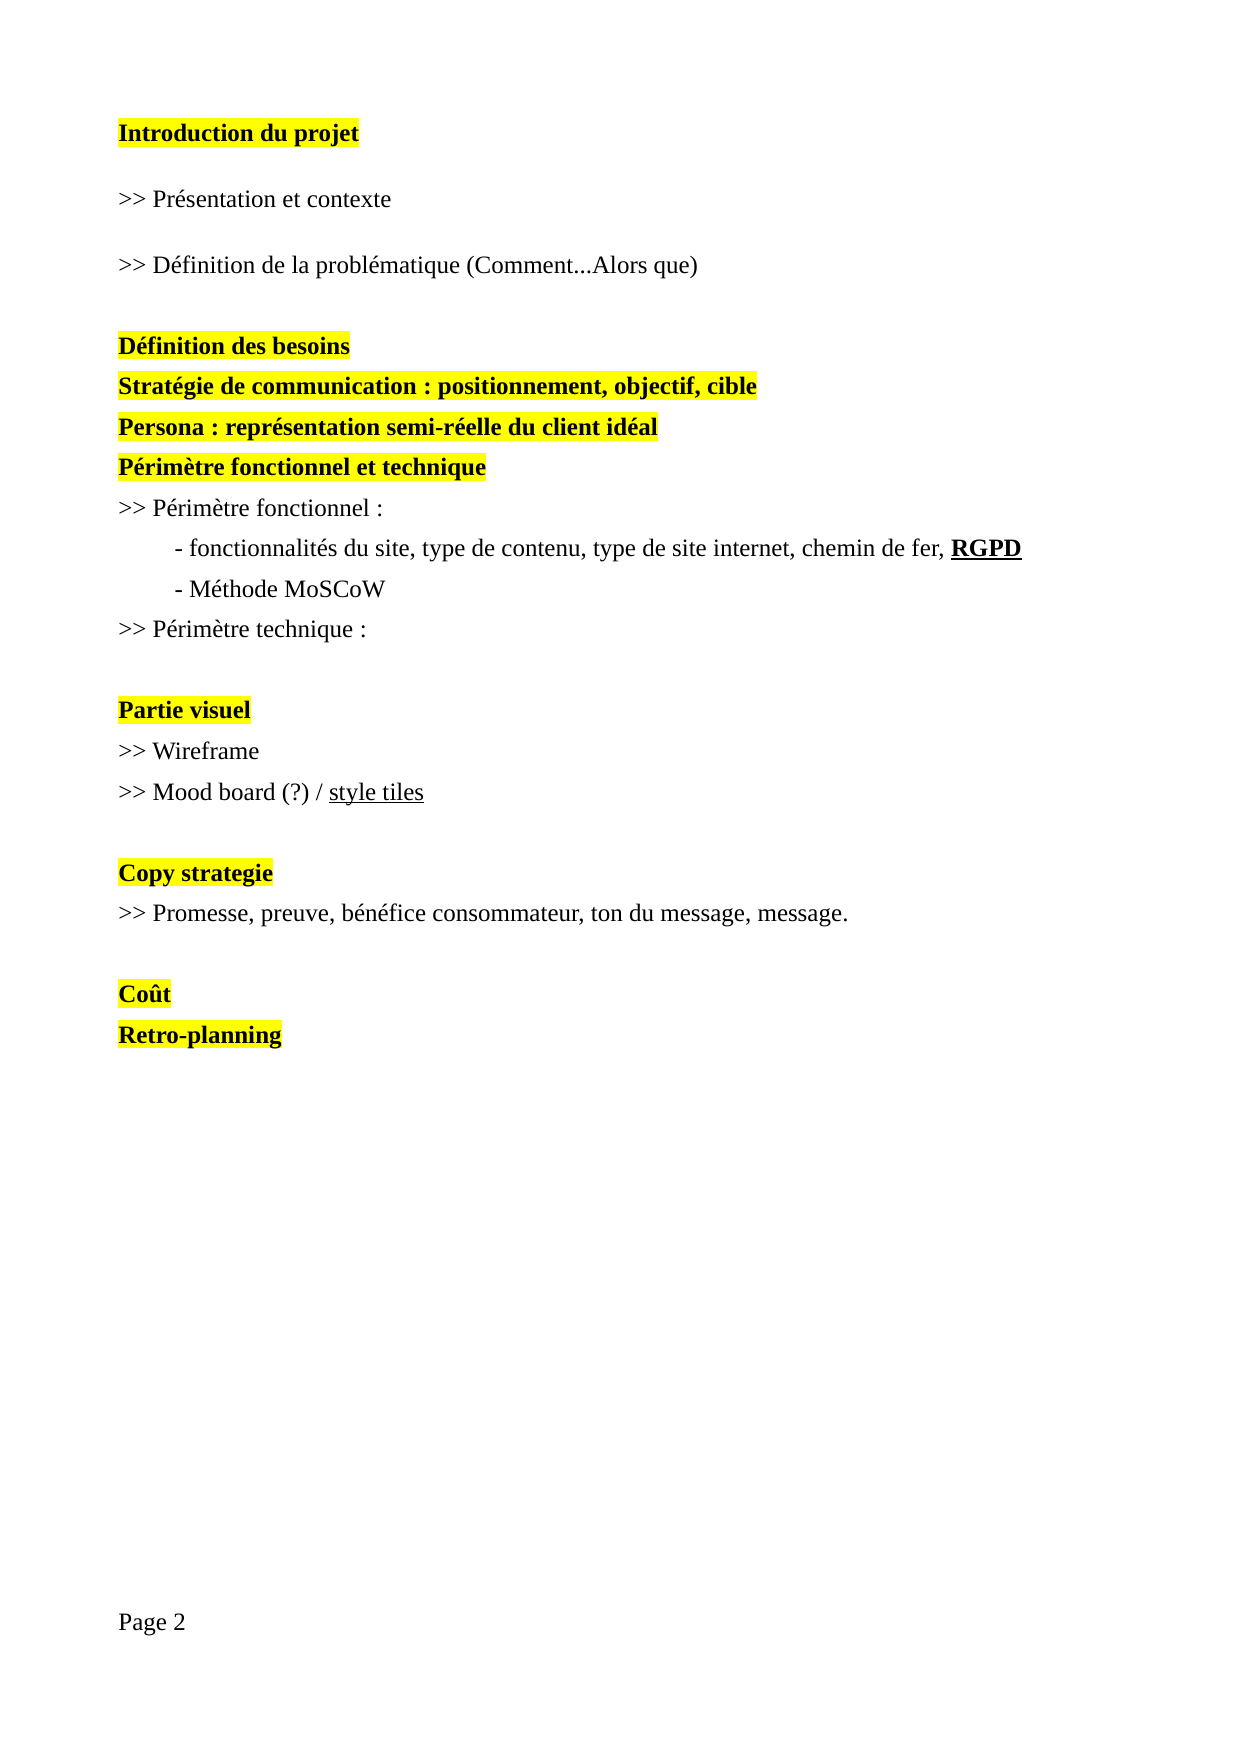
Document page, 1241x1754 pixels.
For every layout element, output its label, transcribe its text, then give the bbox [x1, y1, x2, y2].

subtitle >> Présentation et contexte [118, 184, 1122, 213]
subtitle Persona : représentation semi-réelle du client idéal [118, 412, 1122, 441]
subtitle Stratégie de communication : positionnement, objectif, cible [118, 371, 1122, 400]
text >> Wireframe [118, 736, 1122, 765]
text >> Périmètre technique : [118, 614, 1122, 643]
text >> Promesse, preuve, bénéfice consommateur, ton du message, message. [118, 898, 1122, 927]
subtitle >> Périmètre fonctionnel : [118, 493, 1122, 522]
text Copy strategie [118, 858, 1122, 886]
text Partie visuel [118, 696, 1122, 724]
text Retro-planning [118, 1020, 1122, 1048]
text - Méthode MoSCoW [118, 574, 1122, 603]
text >> Mood board (?) / style tiles [118, 777, 1122, 805]
subtitle - fonctionnalités du site, type de contenu, type de site internet, chemin de fer, RGPD [118, 533, 1122, 562]
subtitle >> Définition de la problématique (Comment...Alors que) [118, 251, 1122, 279]
subtitle Introduction du projet [118, 118, 1122, 147]
subtitle Définition des besoins [118, 331, 1122, 359]
subtitle Périmètre fonctionnel et technique [118, 452, 1122, 481]
text Coût [118, 979, 1122, 1008]
